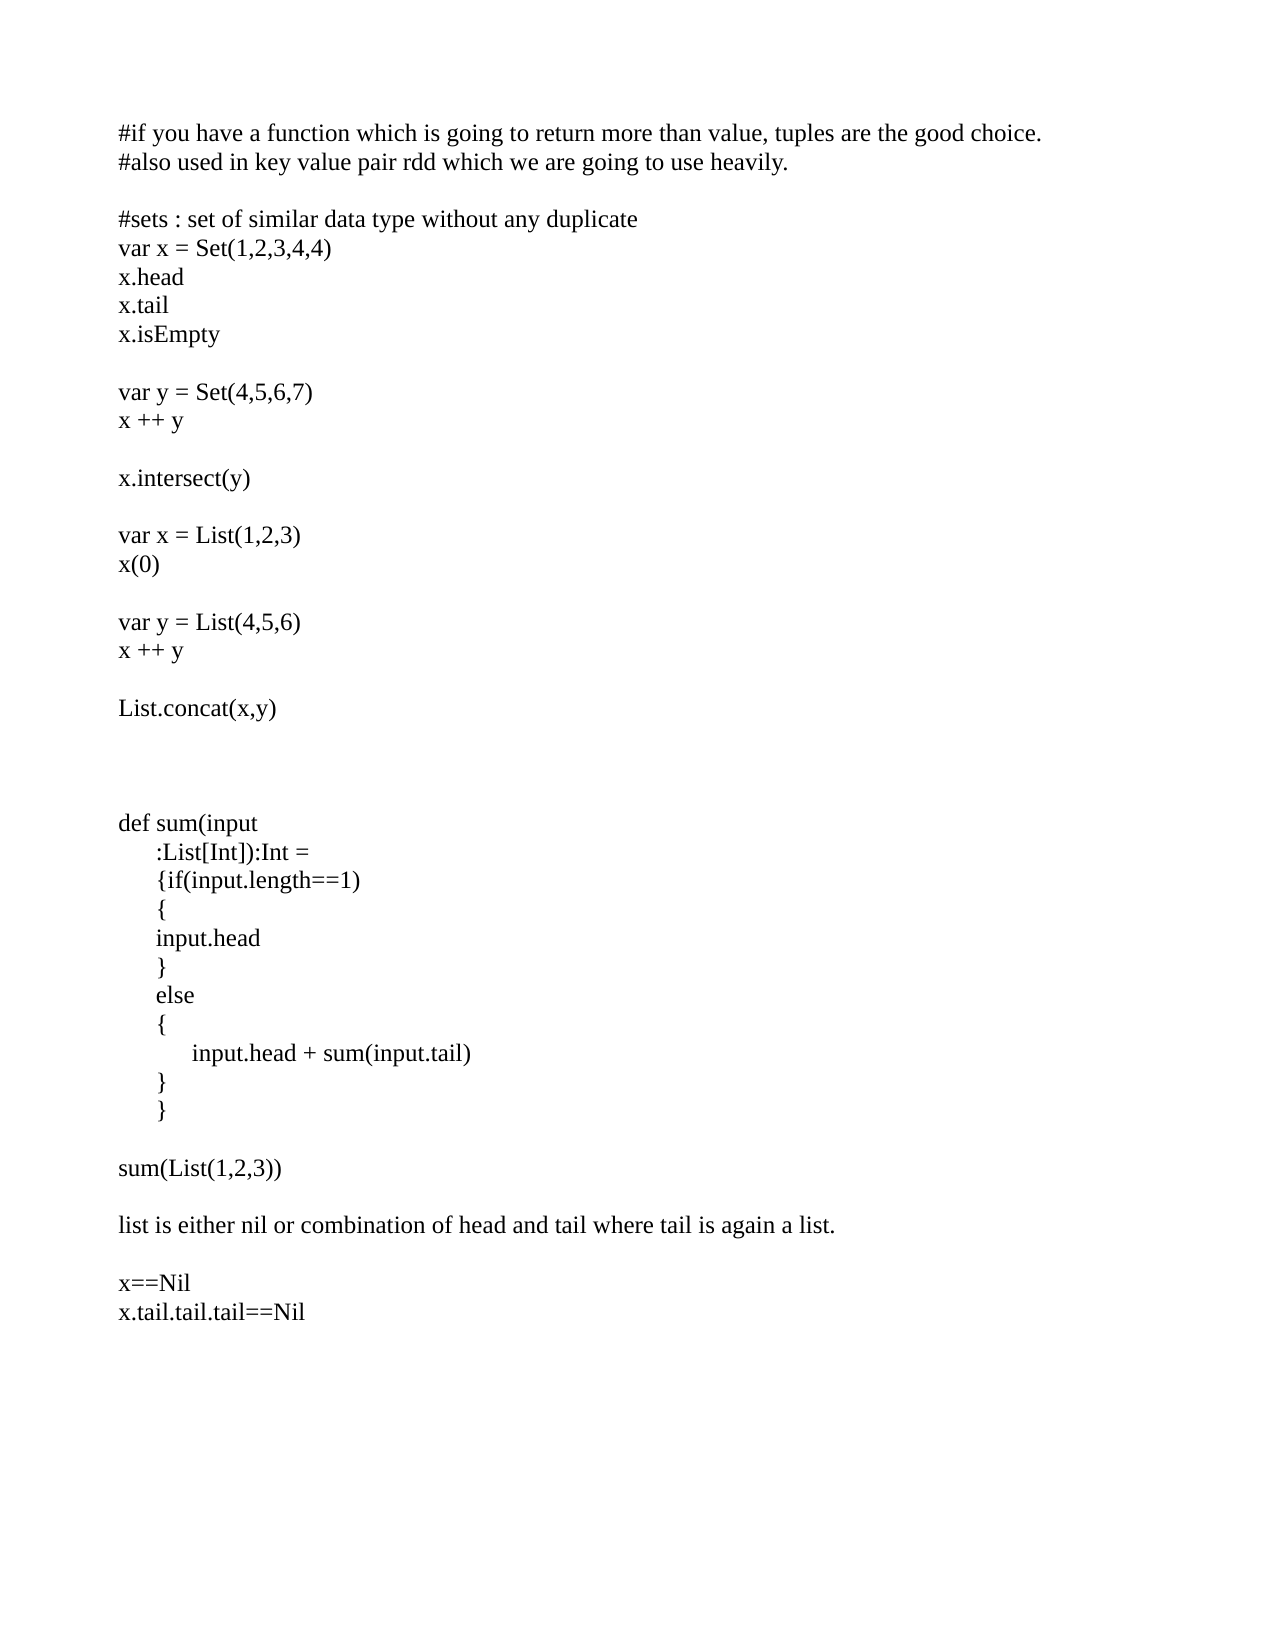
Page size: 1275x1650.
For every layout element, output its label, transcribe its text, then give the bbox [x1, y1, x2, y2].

text x.tail [118, 291, 1157, 319]
text #sets : set of similar data type without any duplicate [118, 204, 1157, 233]
text } [118, 1096, 1157, 1124]
text x ++ y [118, 636, 1157, 664]
text input.head [118, 923, 1157, 952]
text :List[Int]):Int = [118, 837, 1157, 866]
text var x = Set(1,2,3,4,4) [118, 233, 1157, 262]
text #if you have a function which is going to return more than value, tuples are the good choice. [118, 118, 1157, 147]
text } [118, 1067, 1157, 1096]
text x.isEmpty [118, 319, 1157, 348]
text def sum(input [118, 808, 1157, 837]
text x.intersect(y) [118, 463, 1157, 492]
text x(0) [118, 549, 1157, 578]
text { [118, 1009, 1157, 1038]
text sum(List(1,2,3)) [118, 1153, 1157, 1182]
text x==Nil [118, 1268, 1157, 1297]
text x.head [118, 262, 1157, 291]
text List.concat(x,y) [118, 693, 1157, 722]
text var x = List(1,2,3) [118, 521, 1157, 549]
text x ++ y [118, 406, 1157, 434]
text else [118, 981, 1157, 1009]
text { [118, 894, 1157, 923]
text var y = List(4,5,6) [118, 607, 1157, 636]
text {if(input.length==1) [118, 866, 1157, 894]
text list is either nil or combination of head and tail where tail is again a list. [118, 1211, 1157, 1239]
text input.head + sum(input.tail) [118, 1038, 1157, 1067]
text } [118, 952, 1157, 981]
text #also used in key value pair rdd which we are going to use heavily. [118, 147, 1157, 176]
text x.tail.tail.tail==Nil [118, 1297, 1157, 1326]
text var y = Set(4,5,6,7) [118, 377, 1157, 406]
